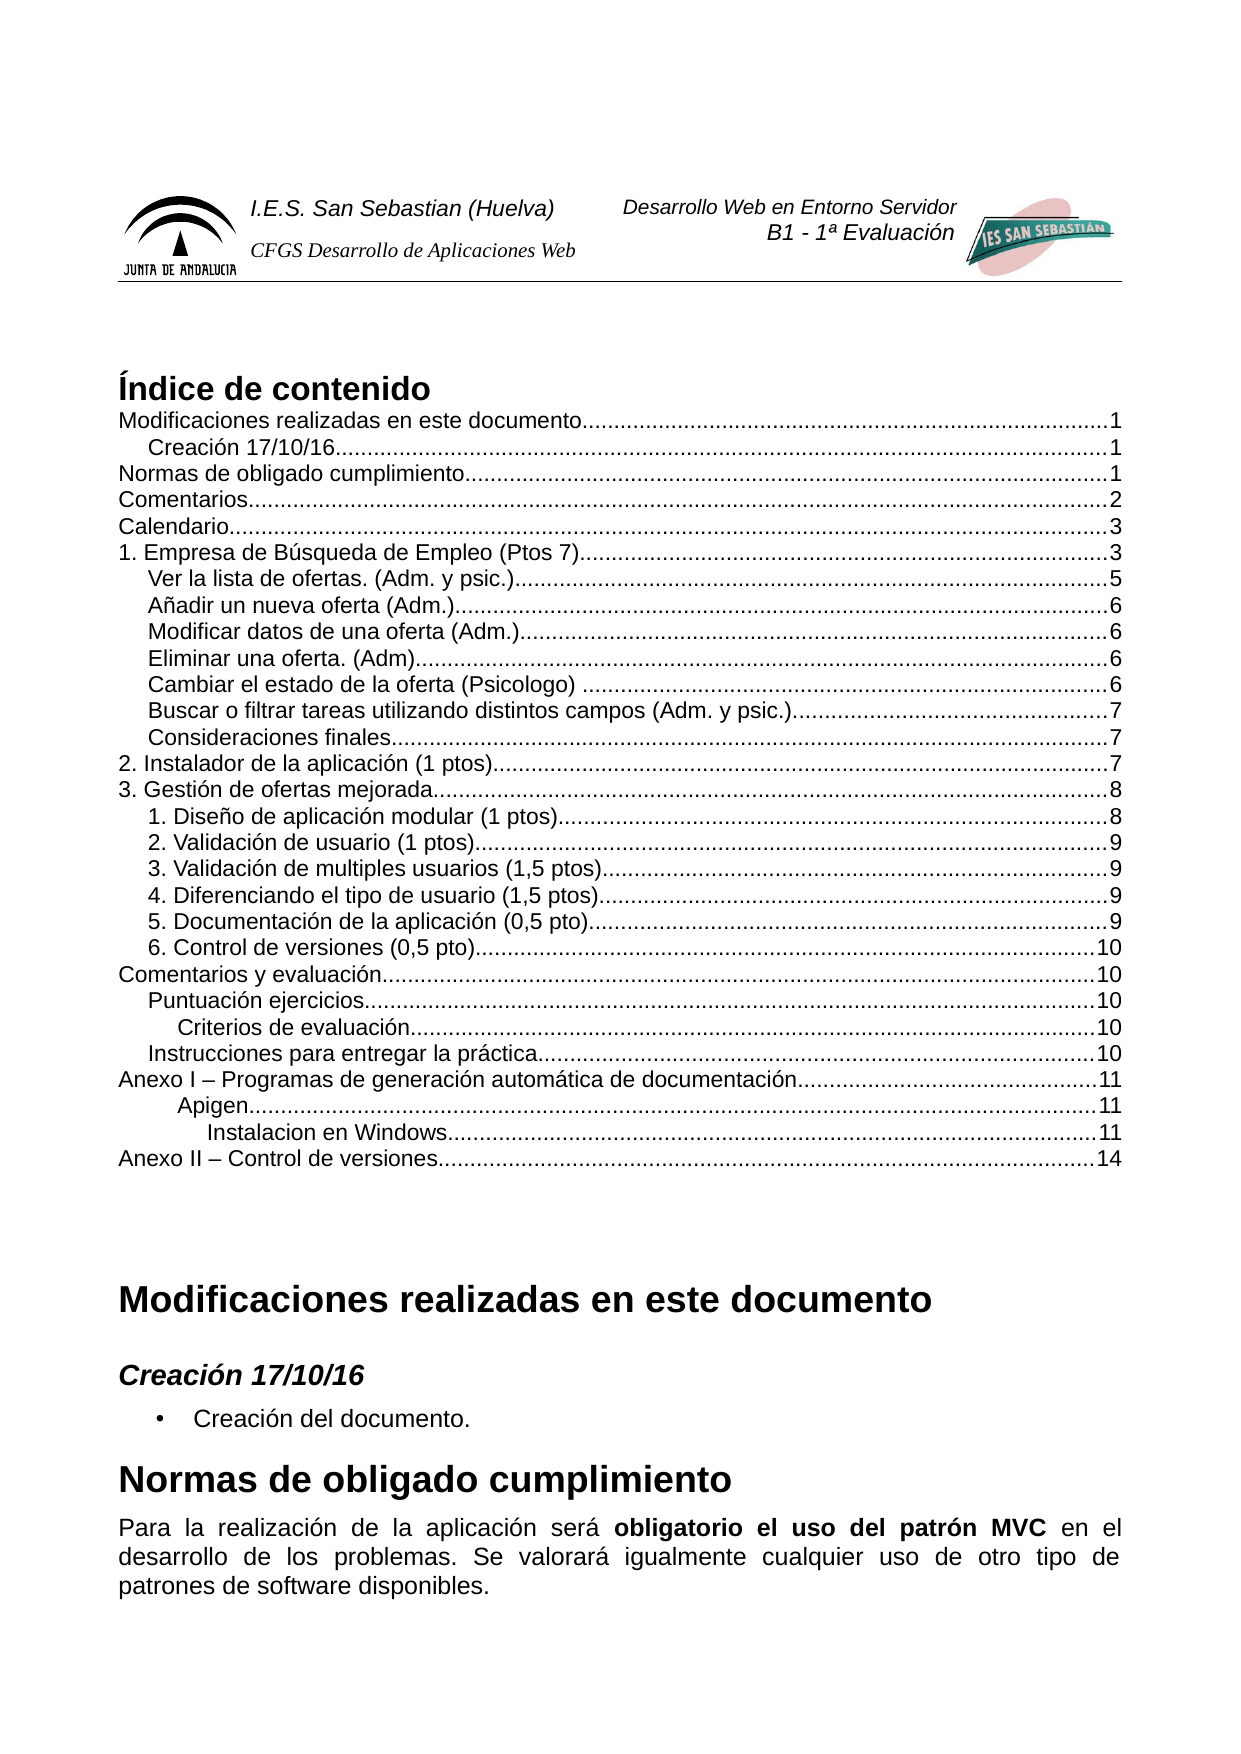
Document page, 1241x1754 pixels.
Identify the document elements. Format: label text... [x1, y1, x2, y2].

text Consideraciones finales 7 [148, 723, 1122, 750]
text 3. Validación de multiples usuarios (1,5 ptos). 9 [148, 855, 1122, 882]
text Calendario 3 [118, 513, 1122, 539]
text Creación 17/10/16 1 [148, 434, 1122, 460]
subtitle Normas de obligado cumplimiento [118, 1458, 1122, 1501]
text Apigen 11 [177, 1092, 1122, 1119]
text Normas de obligado cumplimiento 1 [118, 460, 1122, 486]
text 3. Gestión de ofertas mejorada 8 [118, 776, 1122, 803]
subtitle Modificaciones realizadas en este documento [118, 1277, 1122, 1320]
text 2. Validación de usuario (1 ptos). 9 [148, 829, 1122, 855]
text Añadir un nueva oferta (Adm.) 6 [148, 592, 1122, 618]
text Eliminar una oferta. (Adm) 6 [148, 644, 1122, 671]
text Instalacion en Windows 11 [207, 1119, 1122, 1145]
text 1. Empresa de Búsqueda de Empleo (Ptos 7) 3 [118, 539, 1122, 565]
text Comentarios 2 [118, 486, 1122, 513]
text Instrucciones para entregar la práctica 10 [148, 1040, 1122, 1066]
text 1. Diseño de aplicación modular (1 ptos). 8 [148, 803, 1122, 829]
text Puntuación ejercicios 10 [148, 987, 1122, 1013]
text Ver la lista de ofertas. (Adm. y psic.). 5 [148, 565, 1122, 592]
text Comentarios y evaluación 10 [118, 961, 1122, 987]
text 4. Diferenciando el tipo de usuario (1,5 ptos). 9 [148, 882, 1122, 908]
text Buscar o filtrar tareas utilizando distintos campos (Adm. y psic.). 7 [148, 697, 1122, 723]
text Anexo II – Control de versiones 14 [118, 1145, 1122, 1172]
text Anexo I – Programas de generación automática de documentación 11 [118, 1066, 1122, 1092]
text Criterios de evaluación 10 [177, 1013, 1122, 1040]
text 2. Instalador de la aplicación (1 ptos) 7 [118, 750, 1122, 776]
text Cambiar el estado de la oferta (Psicologo) . 6 [148, 671, 1122, 697]
subtitle Creación 17/10/16 [118, 1358, 1122, 1391]
text Modificar datos de una oferta (Adm.) 6 [148, 618, 1122, 644]
text Para la realización de la aplicación será obligatorio el uso del patrón MVC en el desarrollo de los problemas. Se valorará igualmente cualquier uso de otro tipo de patrones de software disponibles. [118, 1513, 1122, 1599]
text 5. Documentación de la aplicación (0,5 pto). 9 [148, 908, 1122, 934]
subtitle Índice de contenido [118, 369, 1122, 407]
text 6. Control de versiones (0,5 pto). 10 [148, 934, 1122, 961]
text Modificaciones realizadas en este documento 1 [118, 407, 1122, 434]
list Creación del documento. [156, 1404, 1122, 1433]
picture [963, 195, 1117, 277]
